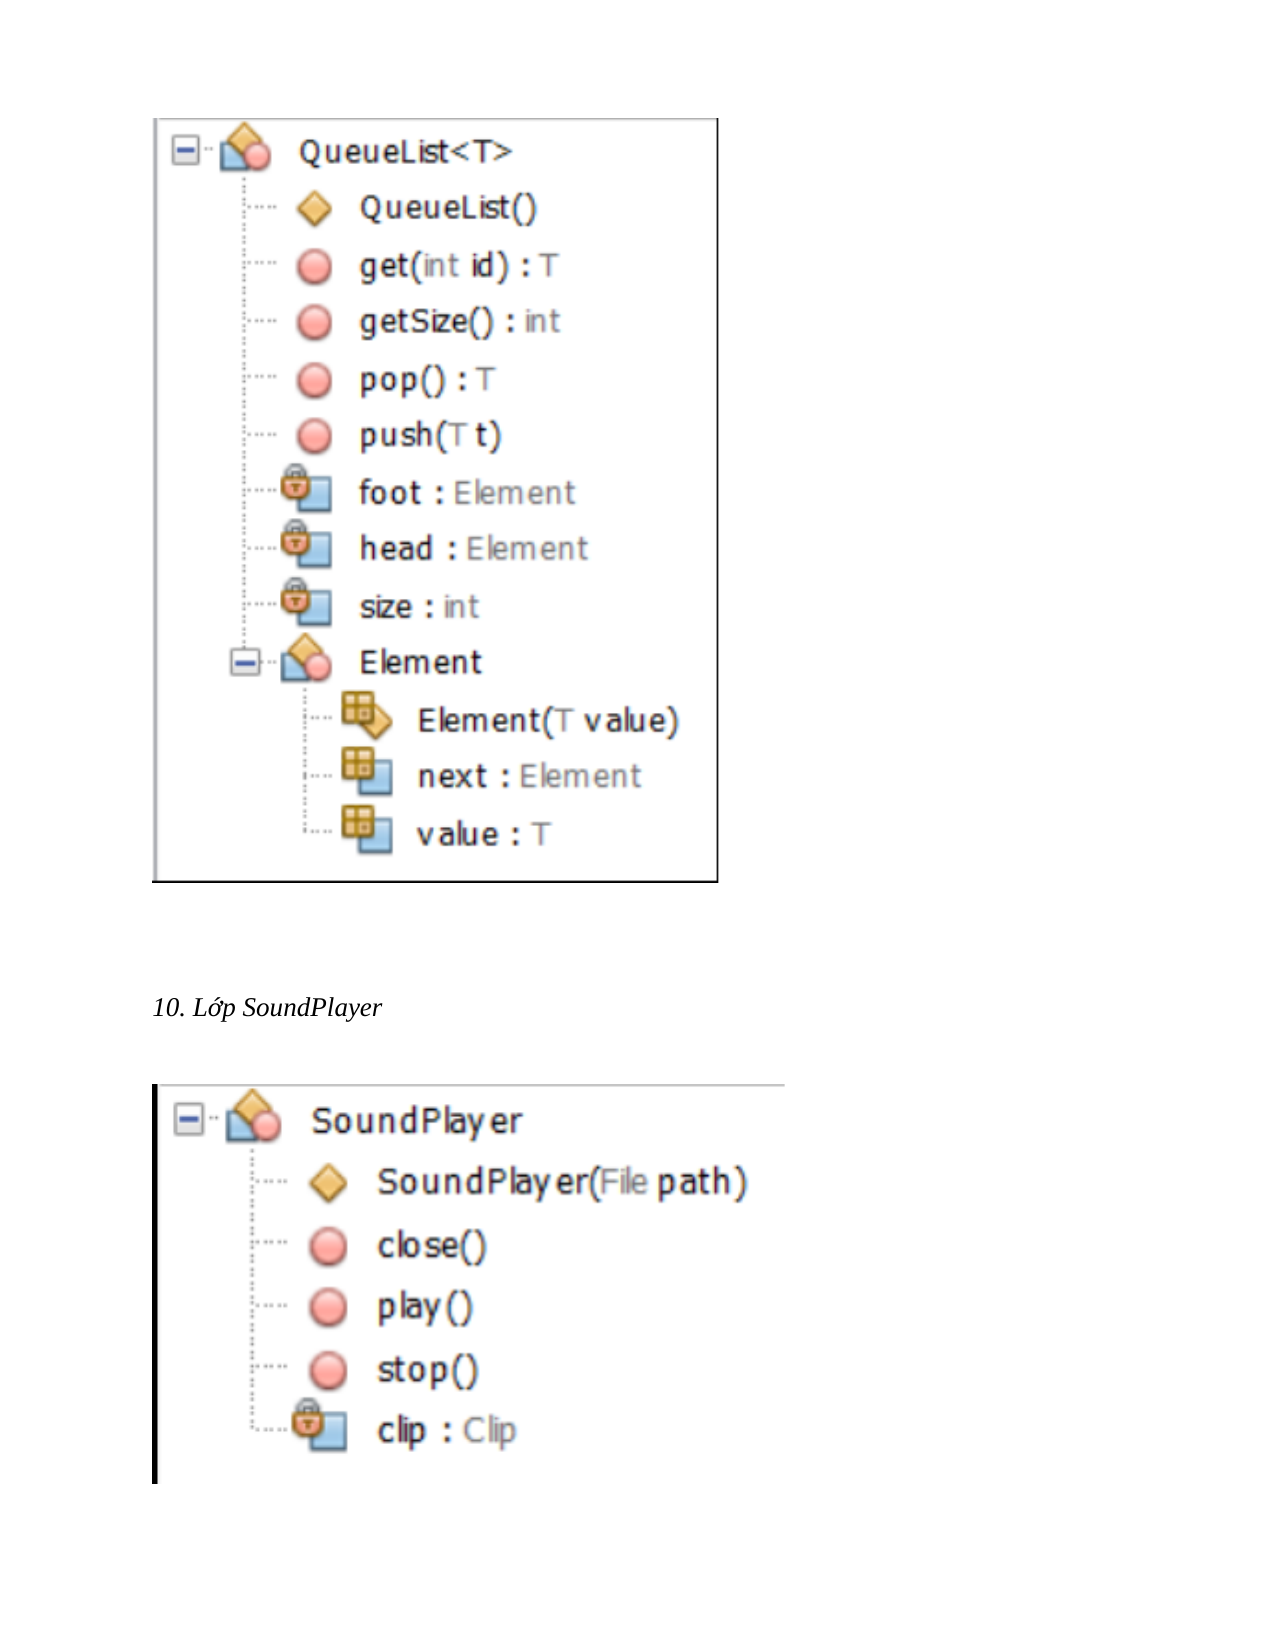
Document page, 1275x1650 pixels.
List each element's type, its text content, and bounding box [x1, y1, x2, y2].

text 10. Lớp SoundPlayer [152, 991, 1156, 1022]
